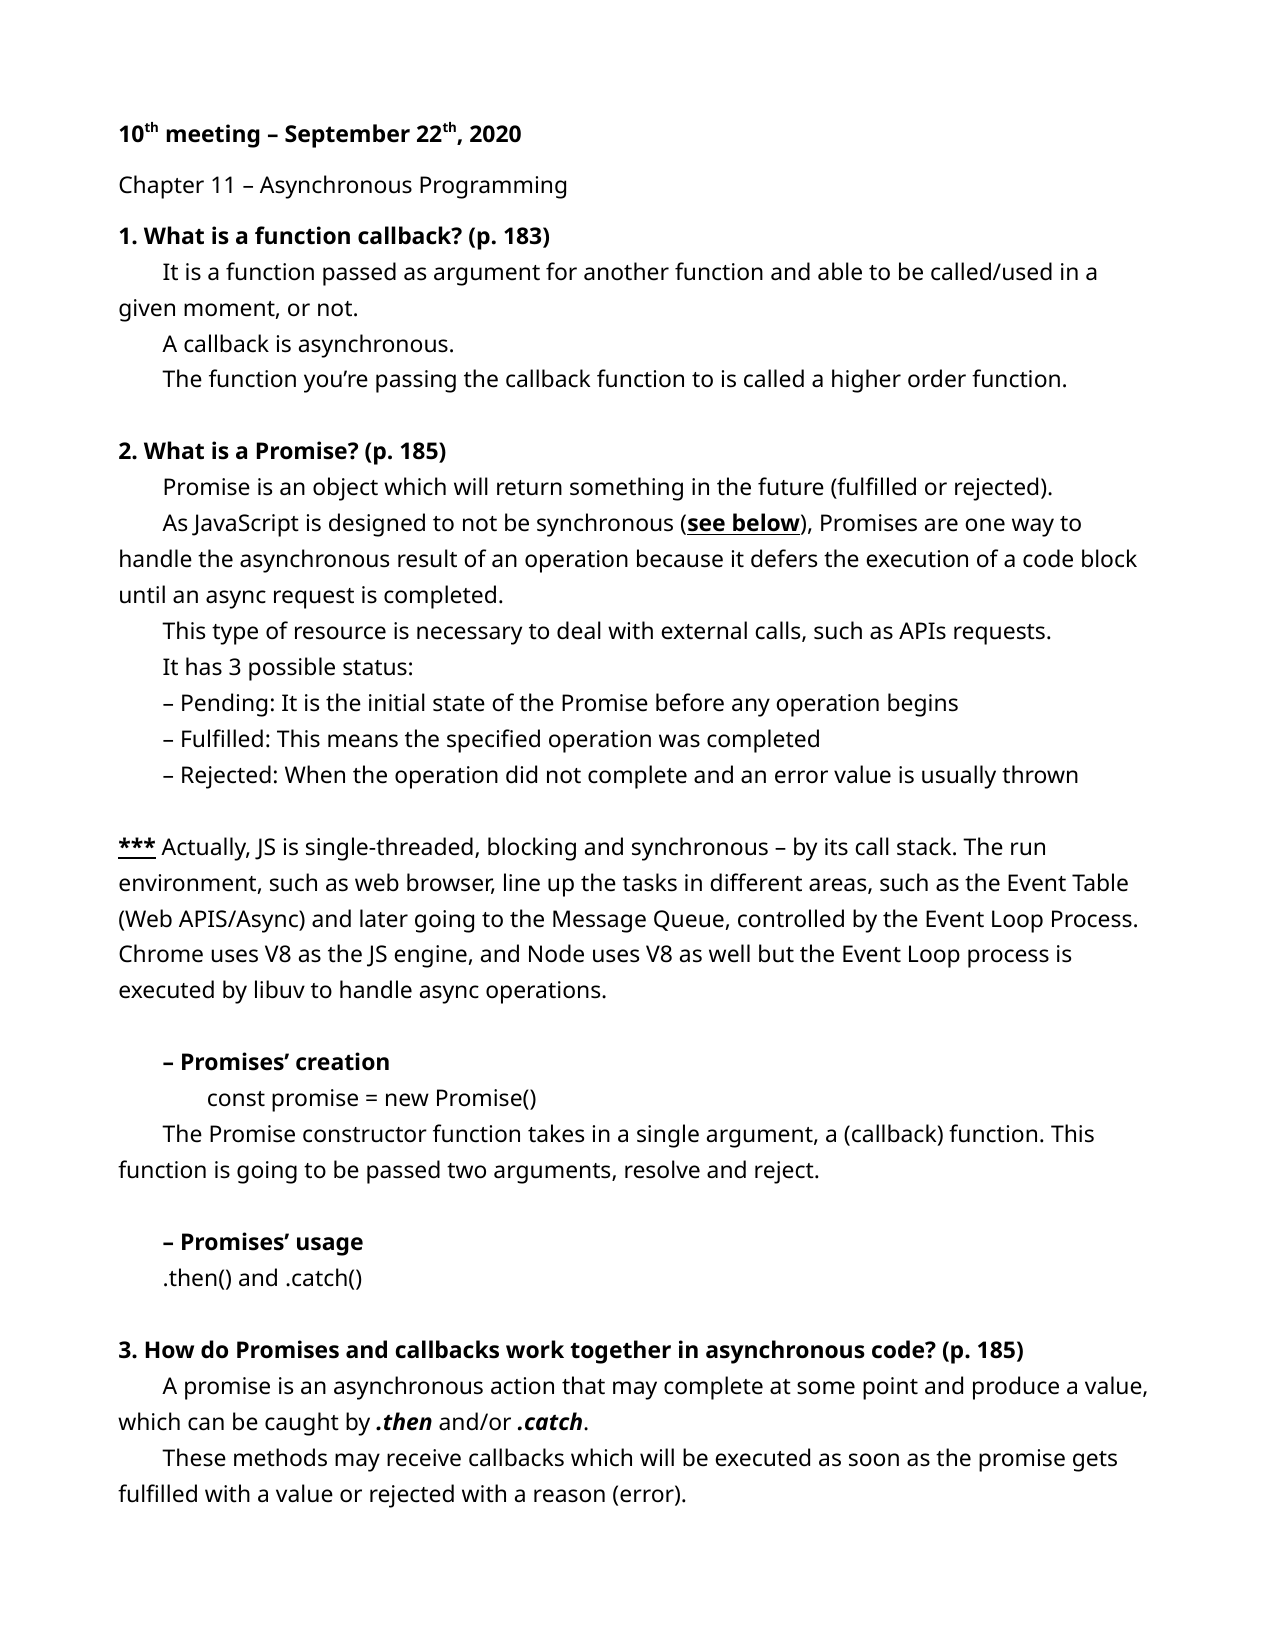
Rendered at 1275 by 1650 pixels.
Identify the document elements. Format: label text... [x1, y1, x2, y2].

text – Rejected: When the operation did not complete and an error value is usually thrown [118, 759, 1157, 790]
text Chrome uses V8 as the JS engine, and Node uses V8 as well but the Event Loop process is executed by libuv to handle async operations. [118, 938, 1157, 1006]
text A promise is an asynchronous action that may complete at some point and produce a value, which can be caught by .then and/or .catch. [118, 1370, 1157, 1437]
text 10th meeting – September 22th, 2020 [118, 118, 1157, 149]
text .then() and .catch() [118, 1262, 1157, 1293]
text 3. How do Promises and callbacks work together in asynchronous code? (p. 185) [118, 1334, 1157, 1365]
text These methods may receive callbacks which will be executed as soon as the promise gets fulfilled with a value or rejected with a reason (error). [118, 1442, 1157, 1509]
text A callback is asynchronous. [118, 327, 1157, 359]
text The function you’re passing the callback function to is called a higher order function. [118, 363, 1157, 395]
text – Pending: It is the initial state of the Promise before any operation begins [118, 687, 1157, 718]
text – Fulfilled: This means the specified operation was completed [118, 723, 1157, 754]
text It has 3 possible status: [118, 651, 1157, 682]
text – Promises’ creation [118, 1046, 1157, 1077]
text As JavaScript is designed to not be synchronous (see below), Promises are one way to handle the asynchronous result of an operation because it defers the execution of a code block until an async request is completed. [118, 507, 1157, 610]
text – Promises’ usage [118, 1226, 1157, 1257]
text 1. What is a function callback? (p. 183) [118, 220, 1157, 251]
text The Promise constructor function takes in a single argument, a (callback) function. This function is going to be passed two arguments, resolve and reject. [118, 1118, 1157, 1185]
text Chapter 11 – Asynchronous Programming [118, 169, 1157, 200]
text Promise is an object which will return something in the future (fulfilled or rejected). [118, 471, 1157, 502]
text This type of resource is necessary to deal with external calls, such as APIs requests. [118, 615, 1157, 646]
text 2. What is a Promise? (p. 185) [118, 435, 1157, 467]
text const promise = new Promise() [118, 1082, 1157, 1113]
text It is a function passed as argument for another function and able to be called/used in a given moment, or not. [118, 256, 1157, 323]
text *** Actually, JS is single-threaded, blocking and synchronous – by its call stack. The run environment, such as web browser, line up the tasks in different areas, such as the Event Table (Web APIS/Async) and later going to the Message Queue, controlled by the Event Loop Process. [118, 831, 1157, 934]
